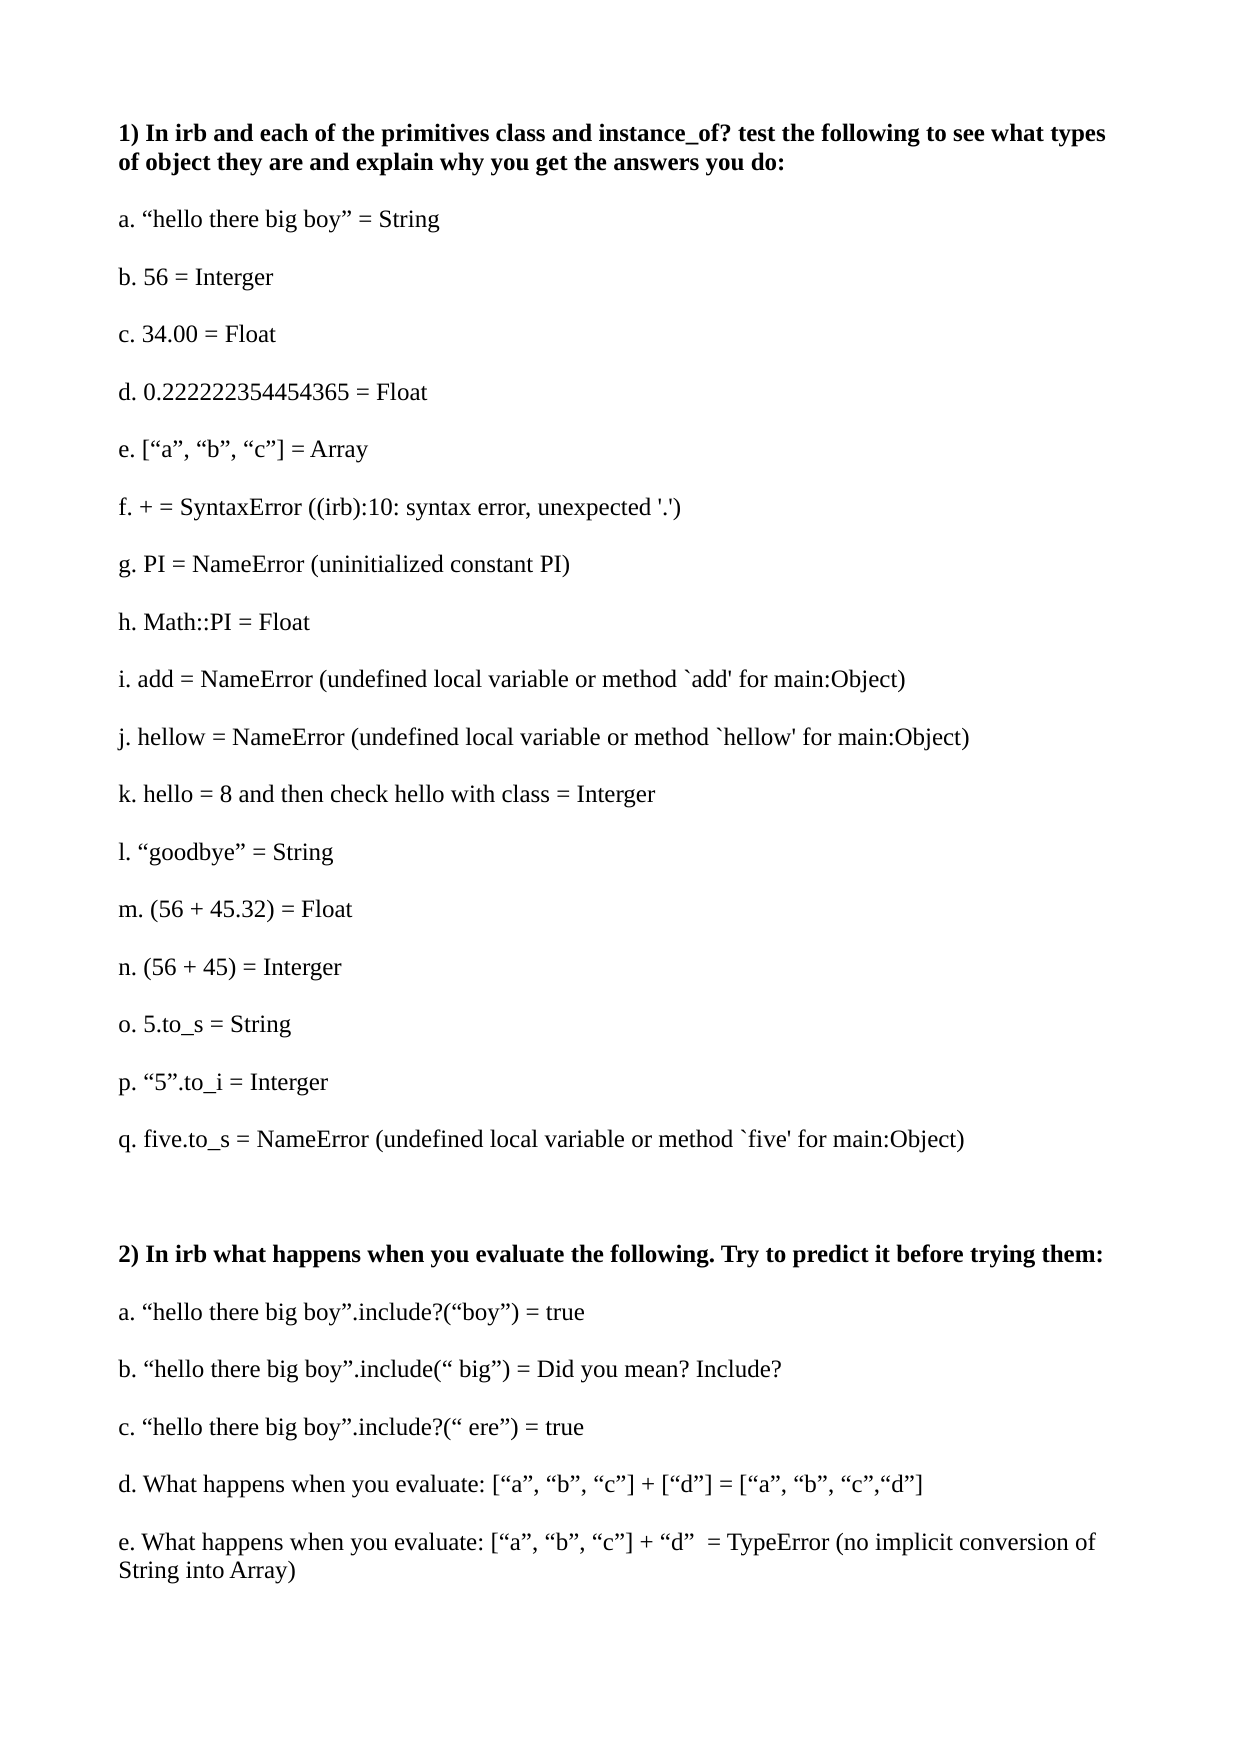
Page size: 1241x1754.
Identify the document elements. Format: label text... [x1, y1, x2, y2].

text n. (56 + 45) = Interger [118, 952, 1122, 981]
text i. add = NameError (undefined local variable or method `add' for main:Object) [118, 664, 1122, 693]
text o. 5.to_s = String [118, 1009, 1122, 1038]
text c. “hello there big boy”.include?(“ ere”) = true [118, 1412, 1122, 1441]
text q. five.to_s = NameError (undefined local variable or method `five' for main:Object) [118, 1124, 1122, 1153]
text j. hellow = NameError (undefined local variable or method `hellow' for main:Object) [118, 722, 1122, 751]
text m. (56 + 45.32) = Float [118, 894, 1122, 923]
text p. “5”.to_i = Interger [118, 1067, 1122, 1096]
text a. “hello there big boy”.include?(“boy”) = true [118, 1297, 1122, 1326]
text b. 56 = Interger [118, 262, 1122, 291]
text l. “goodbye” = String [118, 837, 1122, 866]
text 2) In irb what happens when you evaluate the following. Try to predict it before trying them: [118, 1239, 1122, 1268]
text f. + = SyntaxError ((irb):10: syntax error, unexpected '.') [118, 492, 1122, 521]
text k. hello = 8 and then check hello with class = Interger [118, 779, 1122, 808]
text c. 34.00 = Float [118, 319, 1122, 348]
text g. PI = NameError (uninitialized constant PI) [118, 549, 1122, 578]
text b. “hello there big boy”.include(“ big”) = Did you mean? Include? [118, 1354, 1122, 1383]
text d. What happens when you evaluate: [“a”, “b”, “c”] + [“d”] = [“a”, “b”, “c”,“d”] [118, 1469, 1122, 1498]
text e. [“a”, “b”, “c”] = Array [118, 434, 1122, 463]
text d. 0.222222354454365 = Float [118, 377, 1122, 406]
text e. What happens when you evaluate: [“a”, “b”, “c”] + “d” = TypeError (no implicit conversion of String into Array) [118, 1527, 1122, 1584]
text 1) In irb and each of the primitives class and instance_of? test the following to see what types of object they are and explain why you get the answers you do: [118, 118, 1122, 176]
text h. Math::PI = Float [118, 607, 1122, 636]
text a. “hello there big boy” = String [118, 204, 1122, 233]
